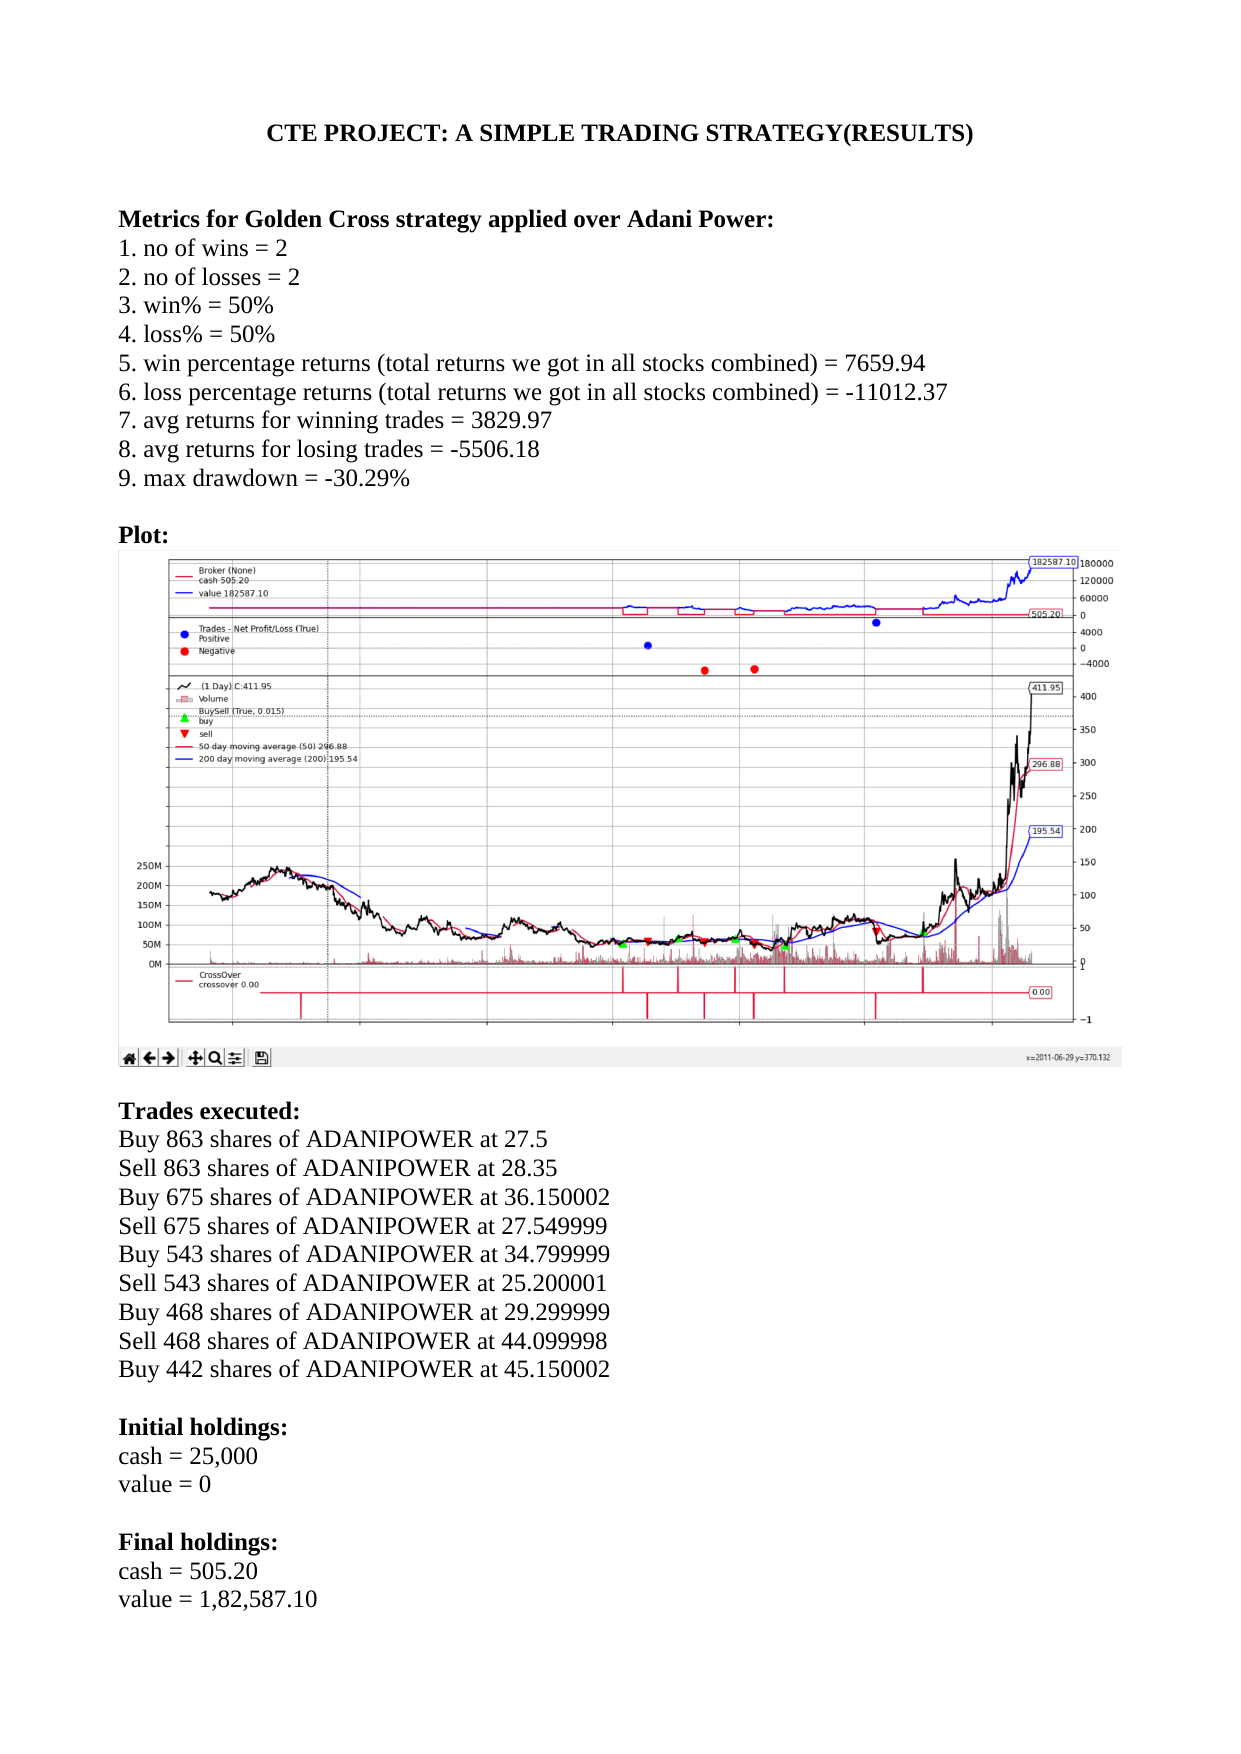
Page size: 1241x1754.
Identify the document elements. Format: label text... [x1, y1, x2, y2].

text 2. no of losses = 2 [118, 262, 1122, 291]
text Buy 675 shares of ADANIPOWER at 36.150002 [118, 1182, 1122, 1211]
text 1. no of wins = 2 [118, 233, 1122, 262]
text Metrics for Golden Cross strategy applied over Adani Power: [118, 204, 1122, 233]
text Sell 468 shares of ADANIPOWER at 44.099998 [118, 1326, 1122, 1354]
text value = 0 [118, 1469, 1122, 1498]
text 9. max drawdown = -30.29% [118, 463, 1122, 492]
text 7. avg returns for winning trades = 3829.97 [118, 406, 1122, 434]
picture [118, 549, 1123, 1067]
text cash = 25,000 [118, 1441, 1122, 1469]
text Trades executed: [118, 1096, 1122, 1124]
text Buy 442 shares of ADANIPOWER at 45.150002 [118, 1354, 1122, 1383]
text Sell 863 shares of ADANIPOWER at 28.35 [118, 1153, 1122, 1182]
text Buy 468 shares of ADANIPOWER at 29.299999 [118, 1297, 1122, 1326]
text Buy 543 shares of ADANIPOWER at 34.799999 [118, 1239, 1122, 1268]
text cash = 505.20 [118, 1556, 1122, 1584]
text 6. loss percentage returns (total returns we got in all stocks combined) = -11012.37 [118, 377, 1122, 406]
text Final holdings: [118, 1527, 1122, 1556]
text value = 1,82,587.10 [118, 1584, 1122, 1613]
text Buy 863 shares of ADANIPOWER at 27.5 [118, 1124, 1122, 1153]
text 5. win percentage returns (total returns we got in all stocks combined) = 7659.94 [118, 348, 1122, 377]
text Initial holdings: [118, 1412, 1122, 1441]
text Sell 543 shares of ADANIPOWER at 25.200001 [118, 1268, 1122, 1297]
text CTE PROJECT: A SIMPLE TRADING STRATEGY(RESULTS) [118, 118, 1122, 147]
text 4. loss% = 50% [118, 319, 1122, 348]
text Plot: [118, 521, 1122, 549]
text 8. avg returns for losing trades = -5506.18 [118, 434, 1122, 463]
text 3. win% = 50% [118, 291, 1122, 319]
text Sell 675 shares of ADANIPOWER at 27.549999 [118, 1211, 1122, 1239]
